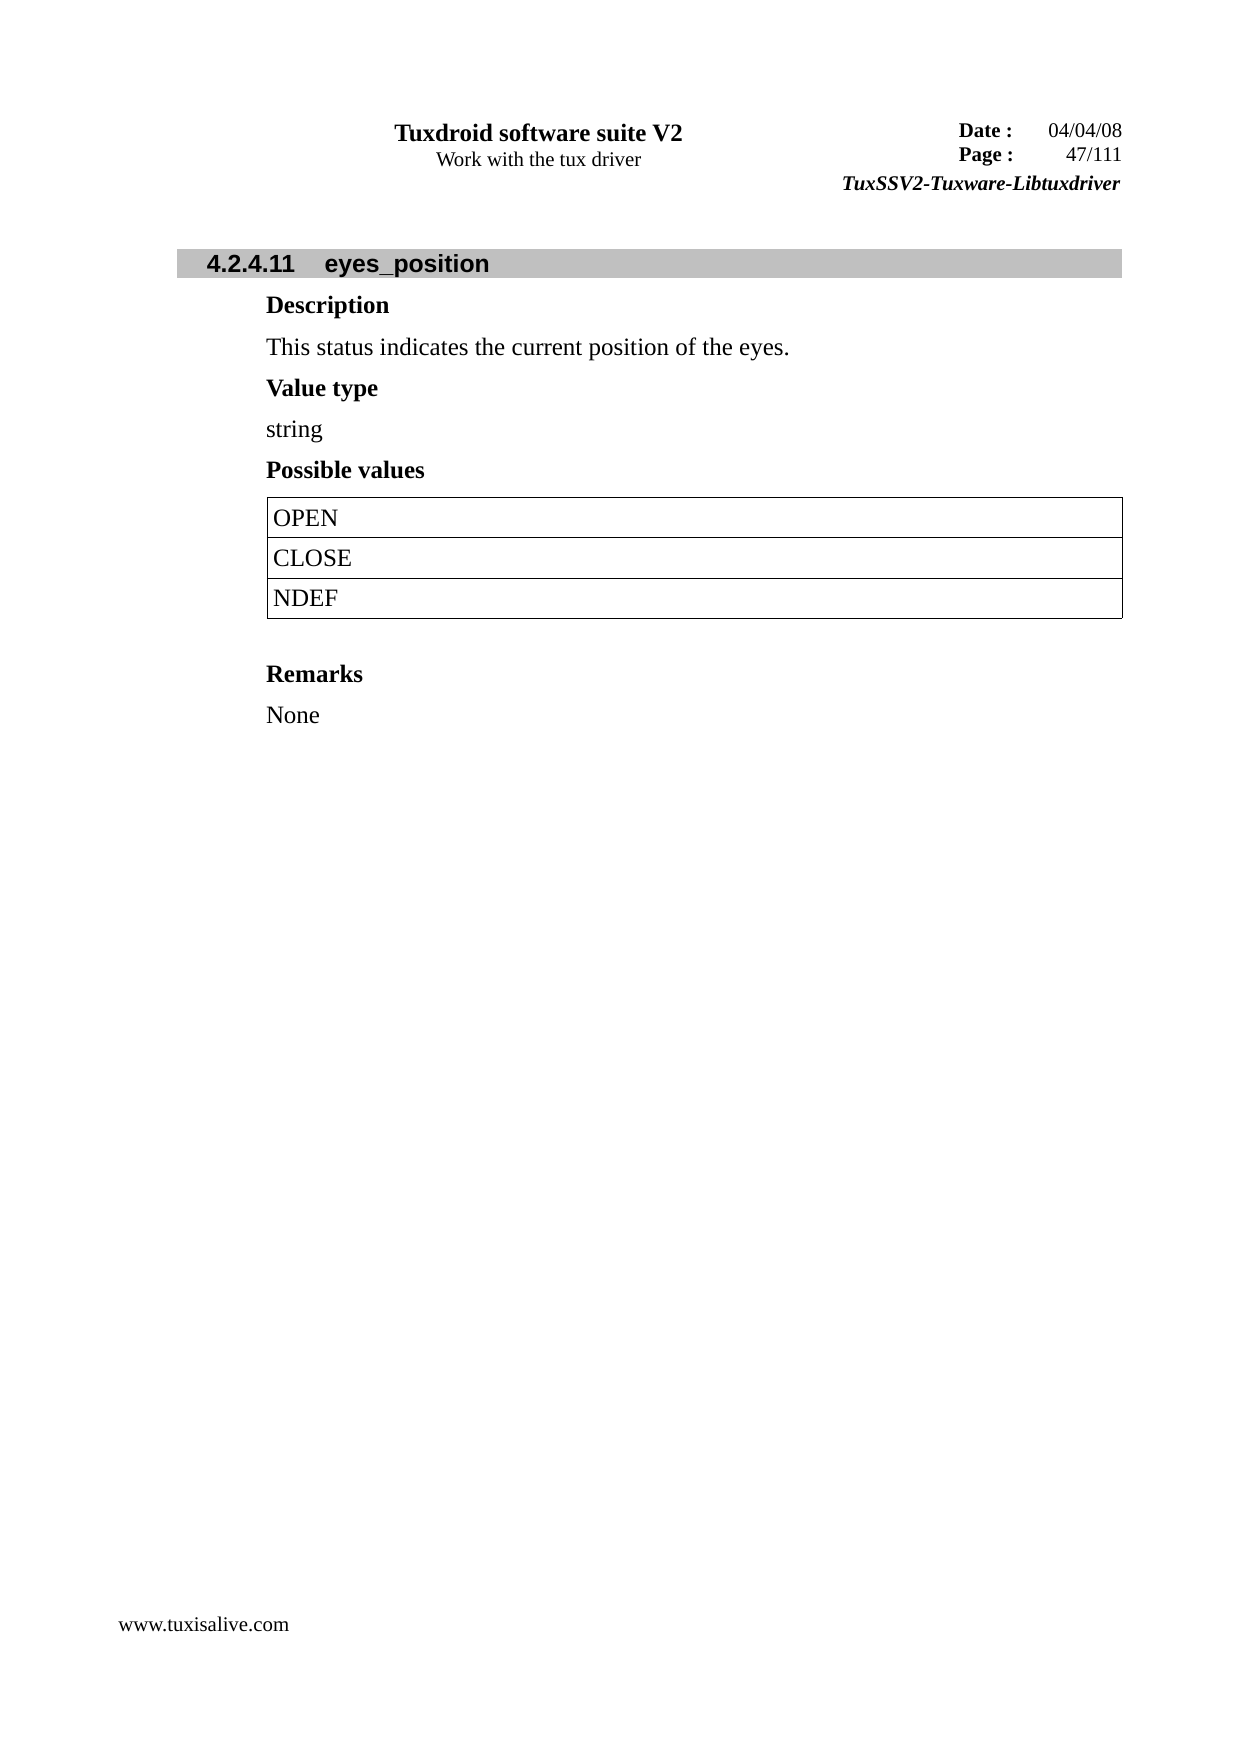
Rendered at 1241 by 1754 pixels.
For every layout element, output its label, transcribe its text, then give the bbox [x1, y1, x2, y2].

text Description [266, 291, 1122, 319]
table_cell NDEF [268, 579, 1122, 618]
table_cell CLOSE [268, 538, 1122, 577]
subtitle eyes_position [177, 249, 1122, 278]
text string [266, 414, 1122, 443]
text Value type [266, 373, 1122, 402]
text Remarks [266, 659, 1122, 688]
text This status indicates the current position of the eyes. [266, 332, 1122, 361]
text Possible values [266, 456, 1122, 484]
table_header OPEN [268, 498, 1122, 537]
text None [266, 700, 1122, 729]
